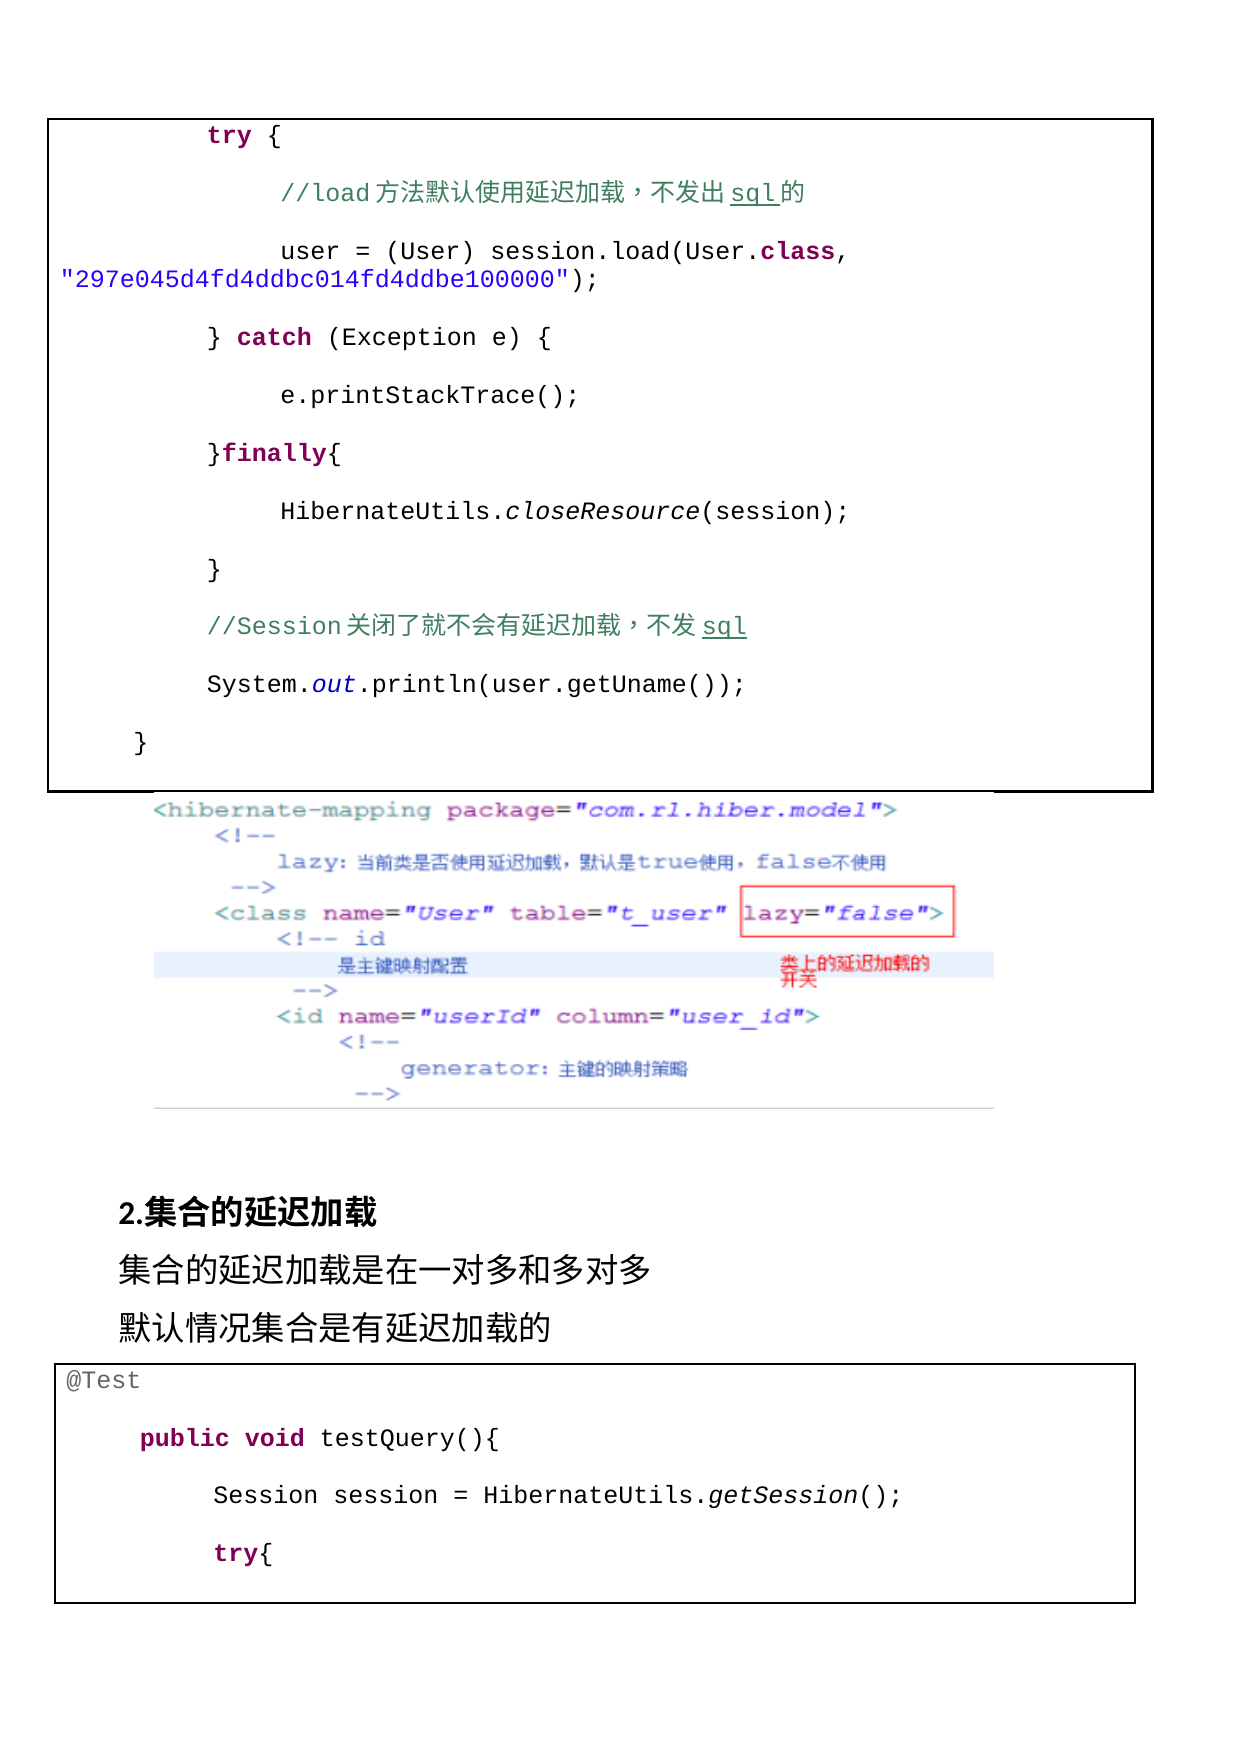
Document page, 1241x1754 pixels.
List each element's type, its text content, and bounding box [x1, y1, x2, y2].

table_header try { //load方法默认使用延迟加载，不发出sql的 user = (User) session.load(User.class, "297e045d4fd4ddbc014fd4ddbe100000"); } catch (Exception e) { e.printStackTrace(); }finally{ HibernateUtils.closeResource(session); } //Session关闭了就不会有延迟加载，不发sql System.out.println(user.getUname()); } [49, 120, 1151, 790]
picture [154, 792, 994, 1110]
subtitle 2.集合的延迟加载 [118, 1186, 1122, 1234]
table_header @Test public void testQuery(){ Session session = HibernateUtils.getSession(); try{ [56, 1365, 1134, 1602]
text 默认情况集合是有延迟加载的 [118, 1304, 1122, 1350]
text 集合的延迟加载是在一对多和多对多 [118, 1247, 1122, 1292]
